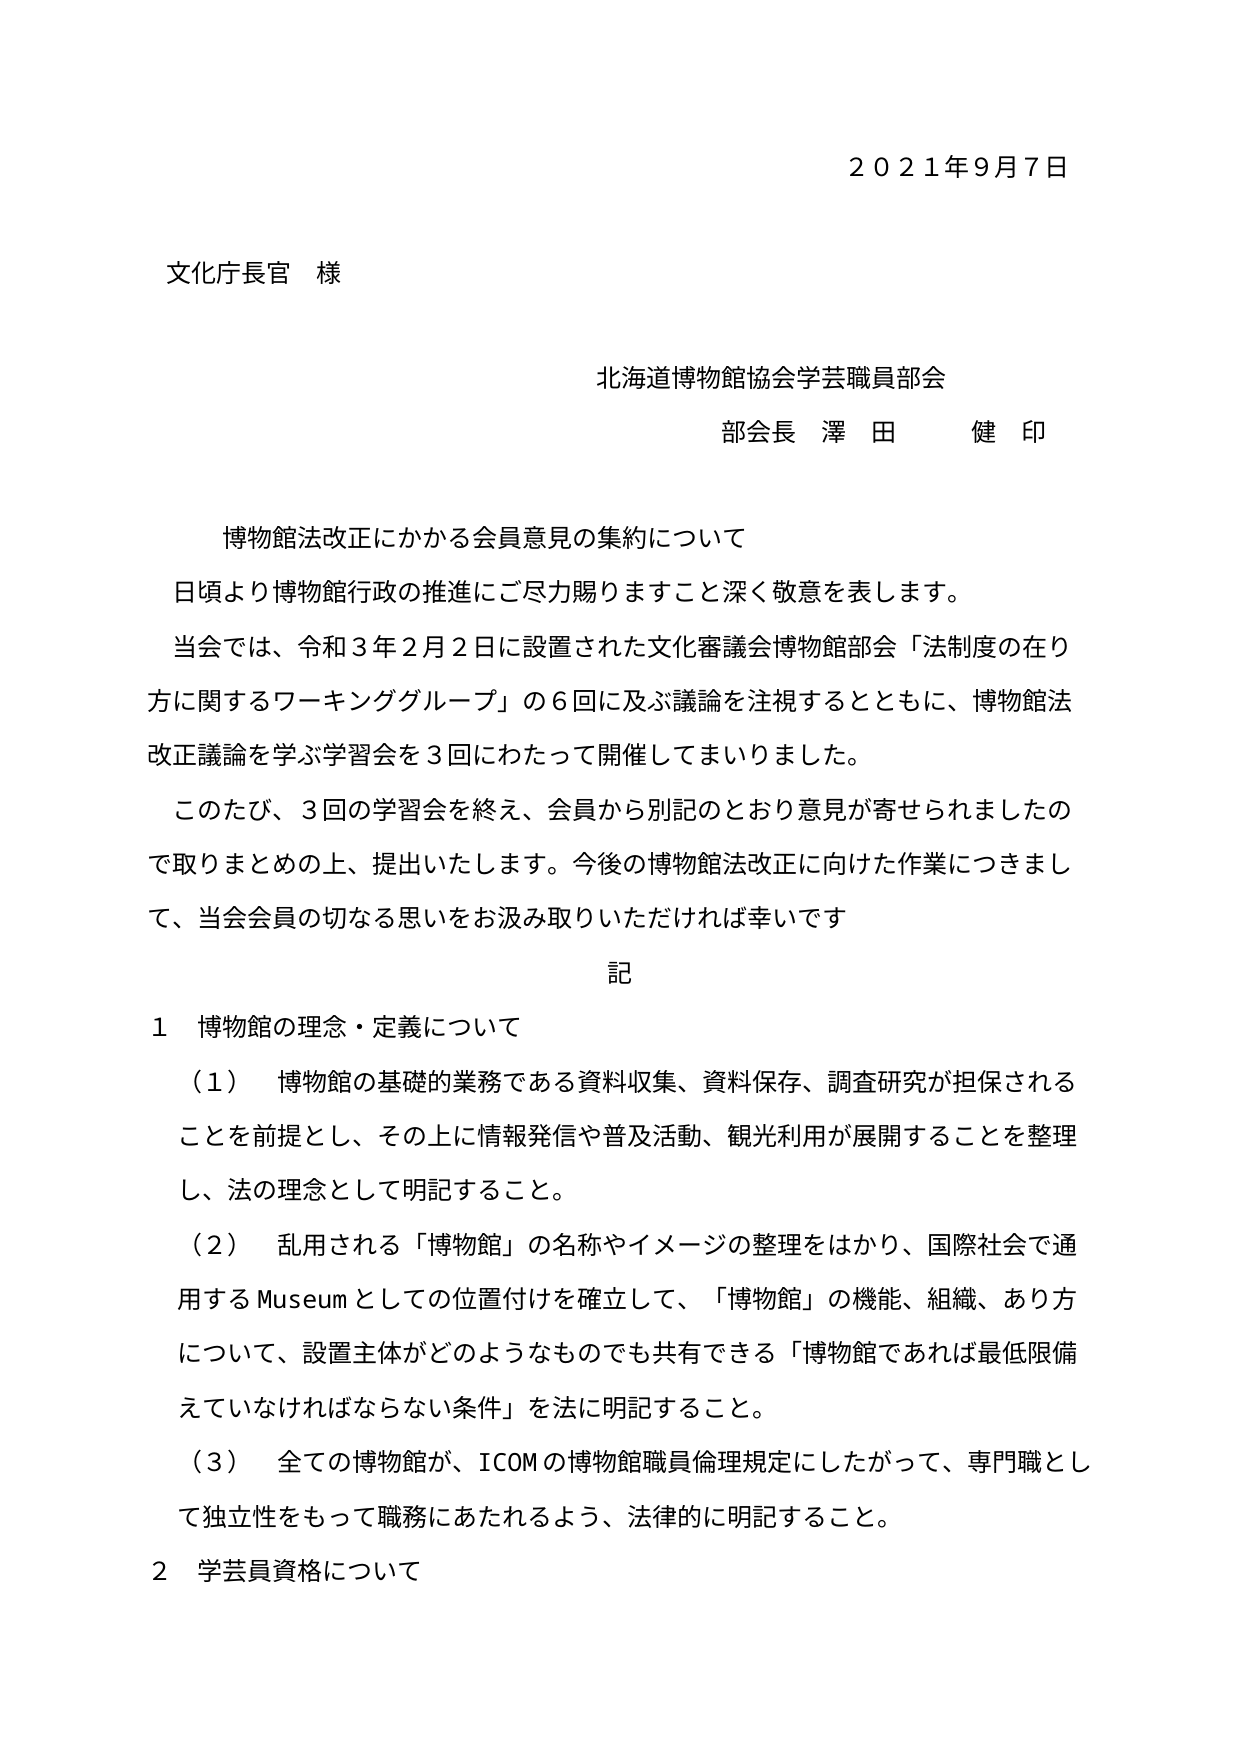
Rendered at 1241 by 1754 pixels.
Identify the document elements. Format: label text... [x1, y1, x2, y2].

text （２） 乱用される「博物館」の名称やイメージの整理をはかり、国際社会で通用するMuseumとしての位置付けを確立して、「博物館」の機能、組織、あり方について、設置主体がどのようなものでも共有できる「博物館であれば最低限備えていなければならない条件」を法に明記すること。 [177, 1225, 1093, 1424]
text （１） 博物館の基礎的業務である資料収集、資料保存、調査研究が担保されることを前提とし、その上に情報発信や普及活動、観光利用が展開することを整理し、法の理念として明記すること。 [177, 1062, 1093, 1207]
text （３） 全ての博物館が、ICOMの博物館職員倫理規定にしたがって、専門職として独立性をもって職務にあたれるよう、法律的に明記すること。 [177, 1443, 1093, 1533]
text ２ 学芸員資格について [148, 1551, 1093, 1588]
text １ 博物館の理念・定義について [148, 1008, 1093, 1044]
text 記 [148, 953, 1093, 989]
text 部会長 澤 田 健 印 [596, 413, 1069, 449]
text このたび、３回の学習会を終え、会員から別記のとおり意見が寄せられましたので取りまとめの上、提出いたします。今後の博物館法改正に向けた作業につきまして、当会会員の切なる思いをお汲み取りいただければ幸いです [148, 790, 1093, 935]
text 北海道博物館協会学芸職員部会 [596, 358, 1069, 395]
text 日頃より博物館行政の推進にご尽力賜りますこと深く敬意を表します。 [148, 573, 1093, 609]
text ２０２１年９月７日 [148, 148, 1069, 184]
text 博物館法改正にかかる会員意見の集約について [148, 518, 1013, 554]
text 当会では、令和３年２月２日に設置された文化審議会博物館部会「法制度の在り方に関するワーキンググループ」の６回に及ぶ議論を注視するとともに、博物館法改正議論を学ぶ学習会を３回にわたって開催してまいりました。 [148, 627, 1093, 772]
text 文化庁長官 様 [166, 253, 1093, 289]
